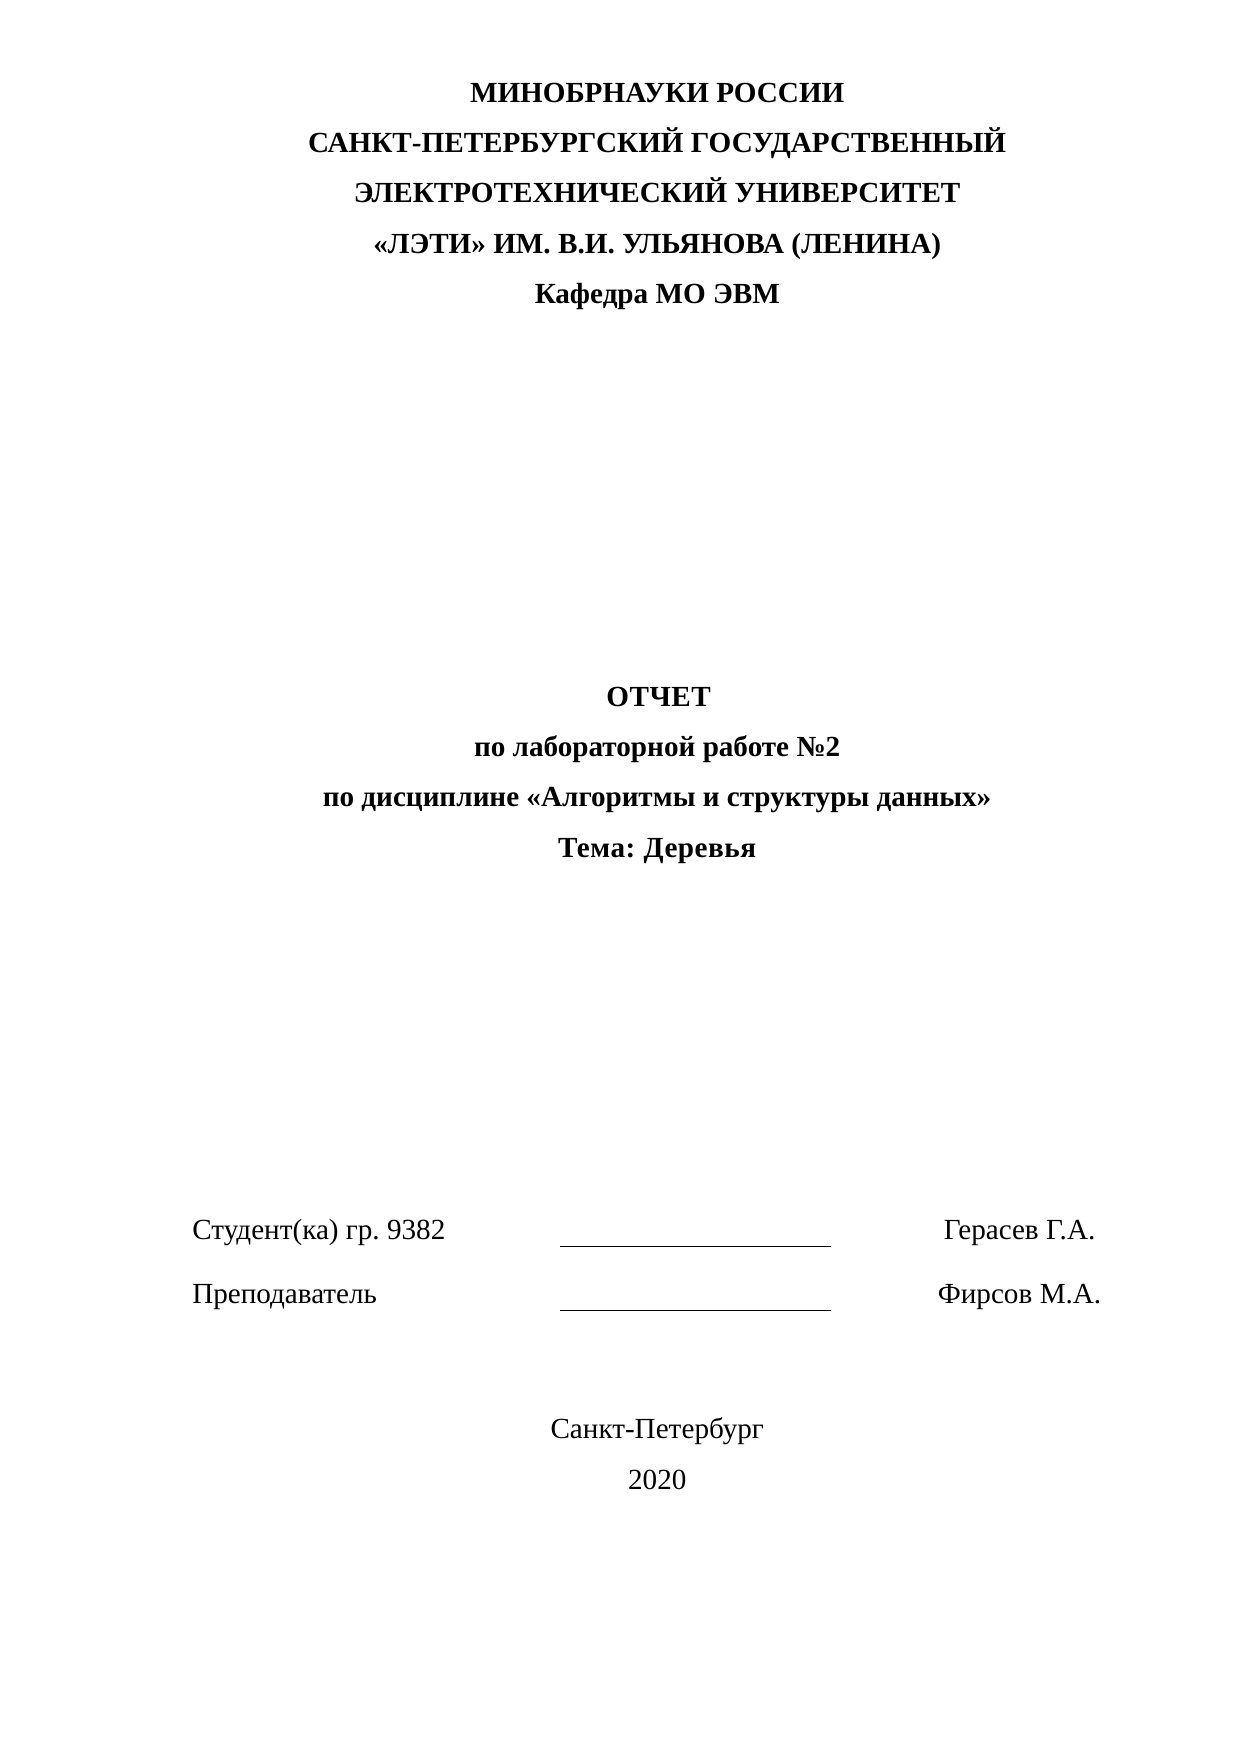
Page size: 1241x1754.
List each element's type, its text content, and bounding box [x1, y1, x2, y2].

text 2020 [118, 1462, 1122, 1495]
table_cell [560, 1247, 831, 1310]
text отчет [118, 679, 1122, 712]
table_cell Фирсов М.А. [831, 1246, 1133, 1310]
table_header Герасев Г.А. [831, 1182, 1133, 1246]
table_header Студент(ка) гр. 9382 [107, 1182, 560, 1246]
text по лабораторной работе №2 [118, 729, 1122, 763]
text Тема: Деревья [118, 830, 1122, 863]
text Санкт-Петербург [118, 1411, 1122, 1445]
table_header [560, 1182, 831, 1246]
text электротехнический университет [118, 176, 1122, 209]
text по дисциплине «Алгоритмы и структуры данных» [118, 779, 1122, 813]
text МИНОБРНАУКИ РОССИИ [118, 75, 1122, 108]
text «ЛЭТИ» им. В.И. Ульянова (Ленина) [118, 226, 1122, 259]
text Кафедра МО ЭВМ [118, 276, 1122, 310]
table_cell Преподаватель [107, 1246, 560, 1310]
text Санкт-Петербургский государственный [118, 125, 1122, 159]
